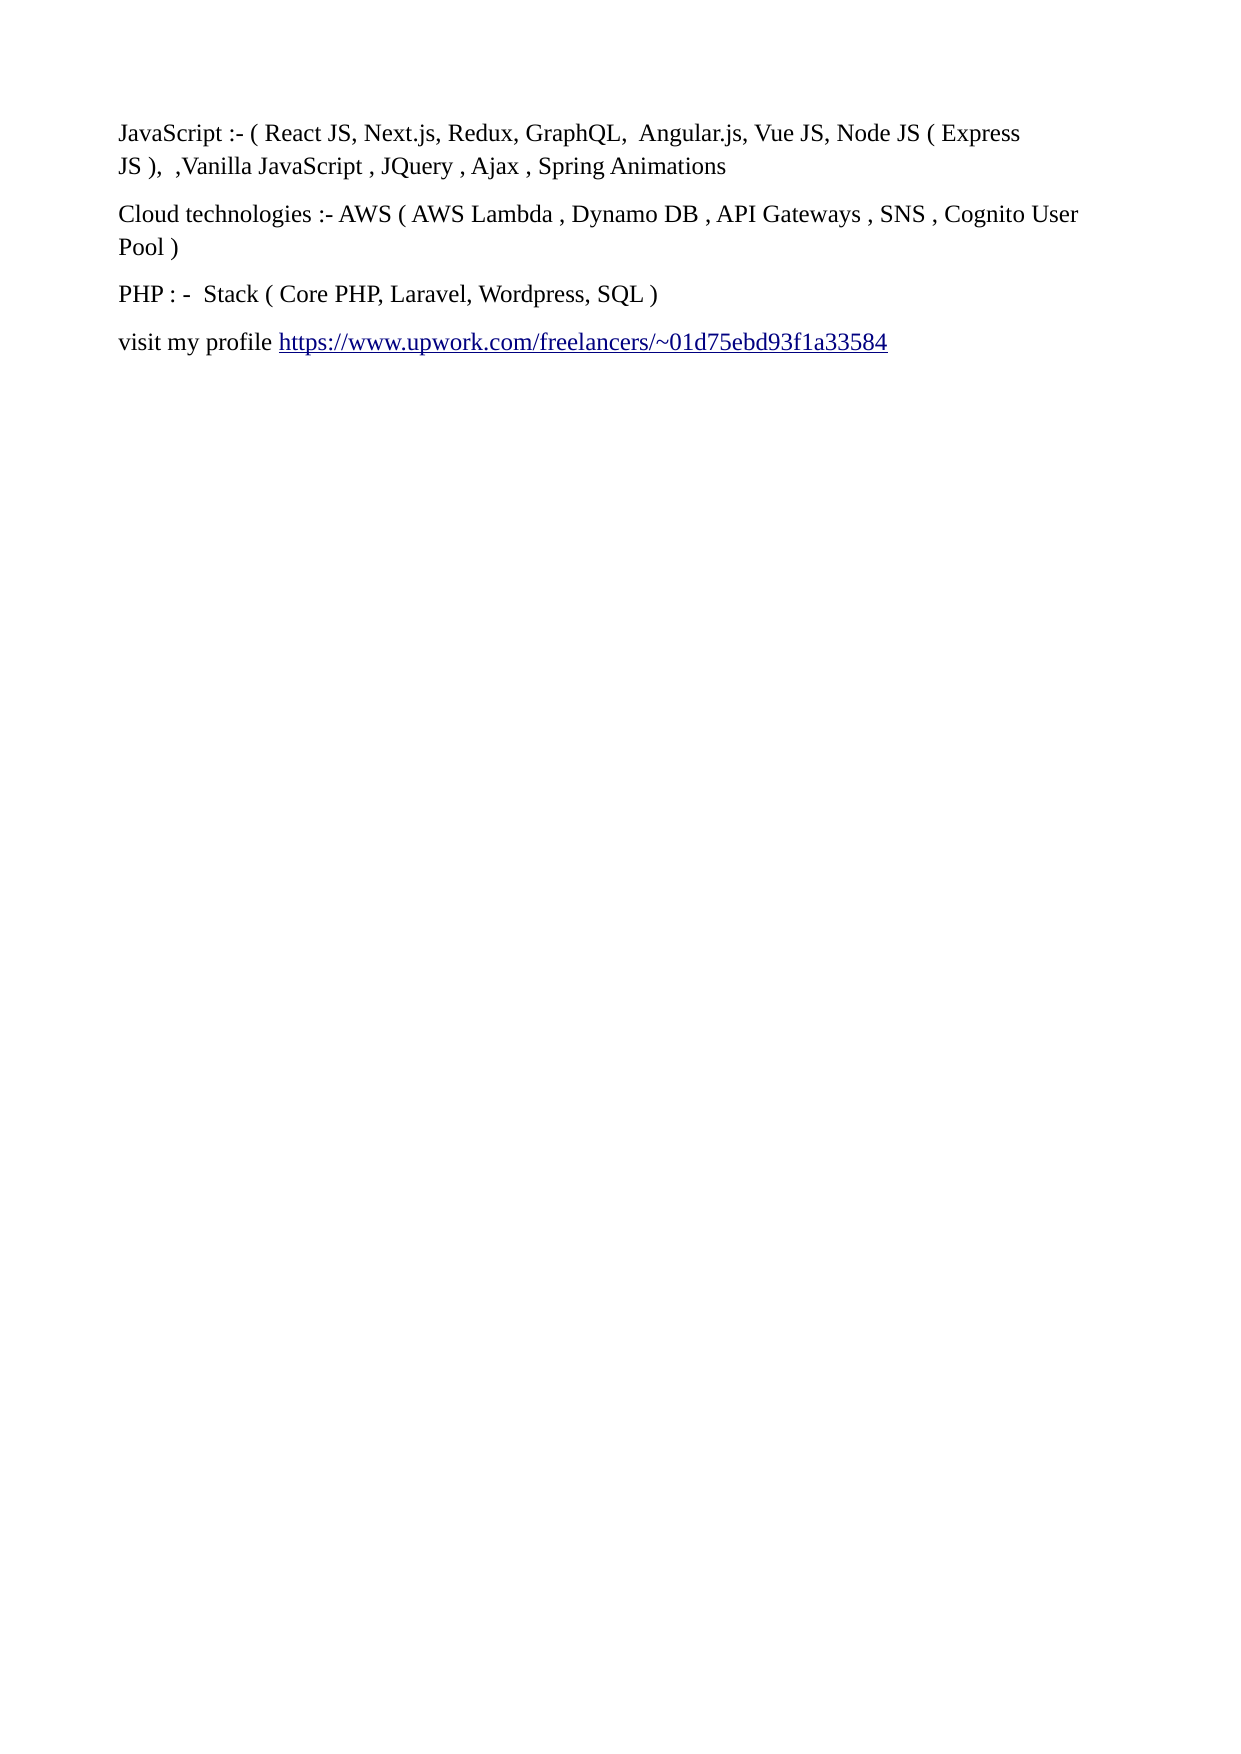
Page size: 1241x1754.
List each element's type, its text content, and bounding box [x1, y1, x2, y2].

text visit my profile https://www.upwork.com/freelancers/~01d75ebd93f1a33584 [118, 327, 1122, 356]
text Cloud technologies :- AWS ( AWS Lambda , Dynamo DB , API Gateways , SNS , Cognito User Pool ) [118, 199, 1122, 261]
text PHP : - Stack ( Core PHP, Laravel, Wordpress, SQL ) [118, 279, 1122, 308]
text JavaScript :- ( React JS, Next.js, Redux, GraphQL, Angular.js, Vue JS, Node JS ( Express JS ), ,Vanilla JavaScript , JQuery , Ajax , Spring Animations [118, 118, 1122, 180]
